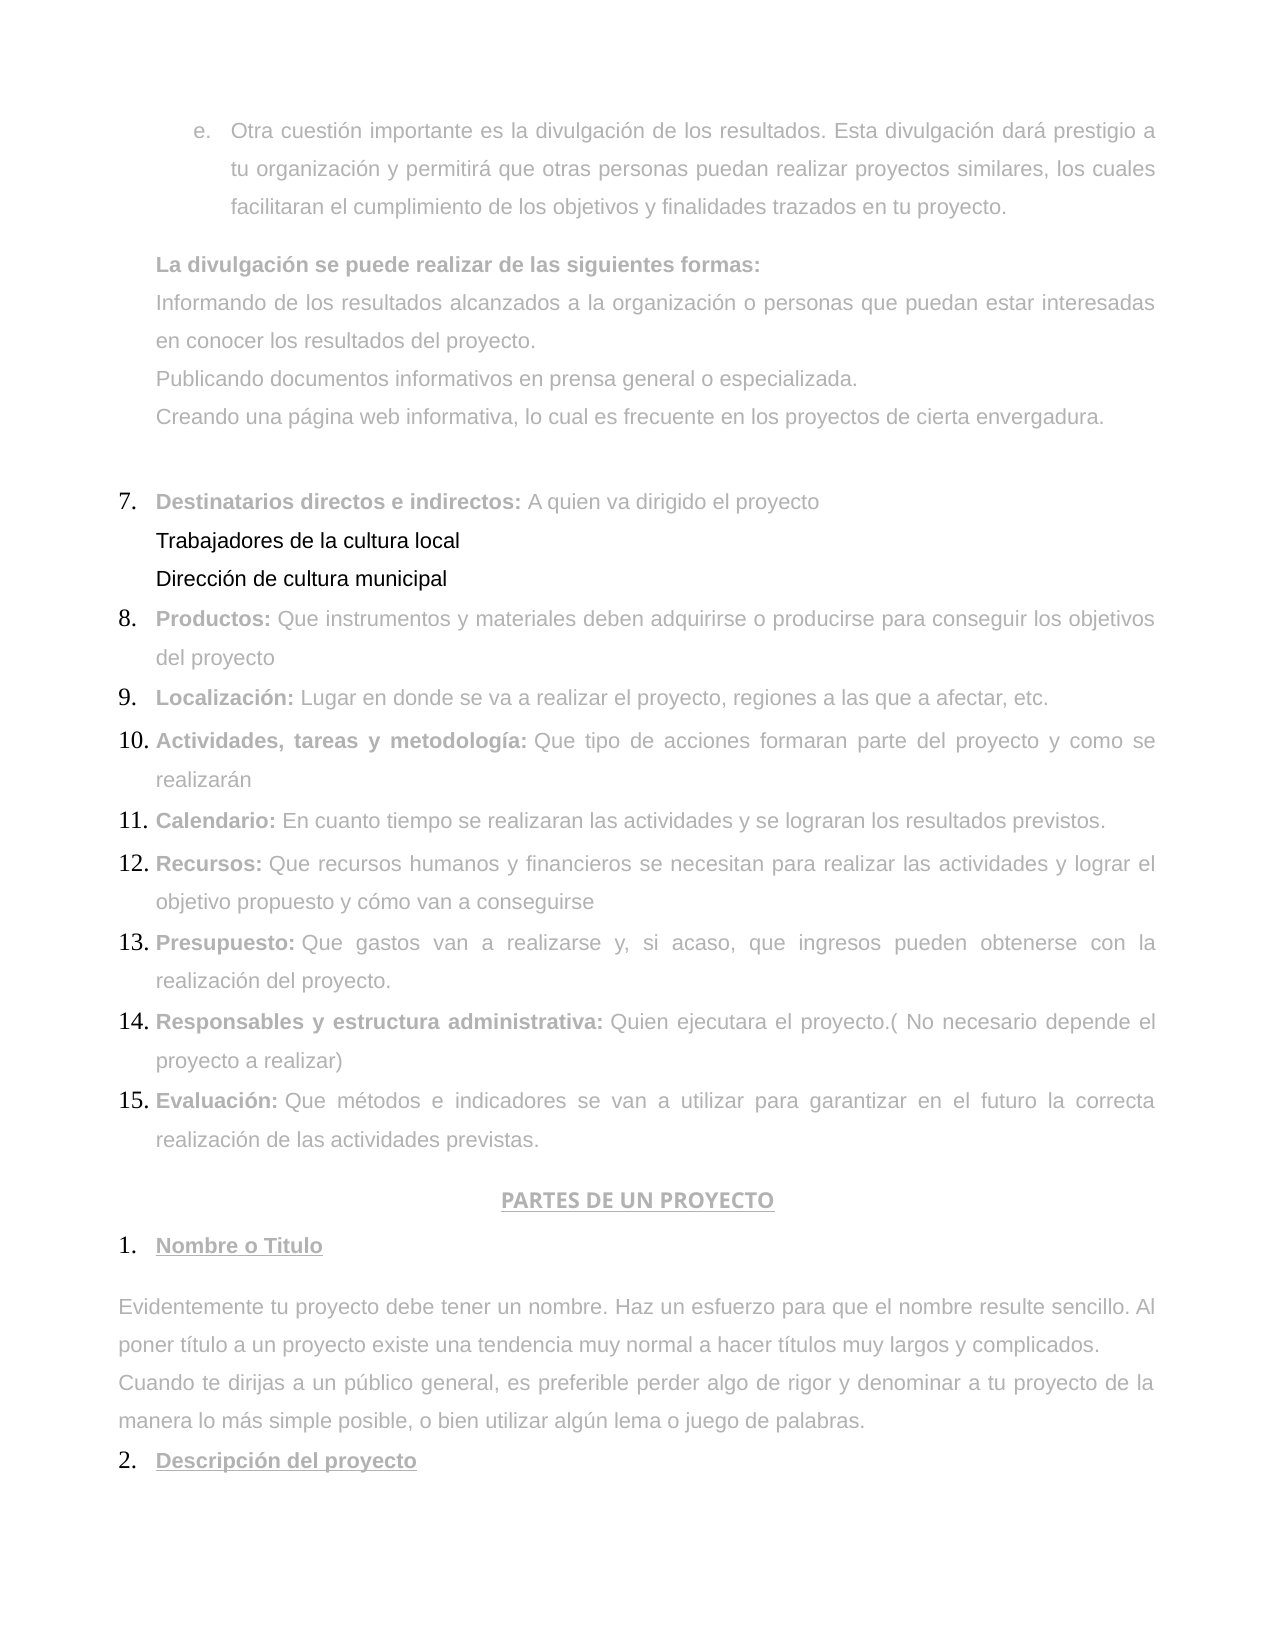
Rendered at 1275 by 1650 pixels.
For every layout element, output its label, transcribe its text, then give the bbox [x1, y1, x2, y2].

list Recursos: Que recursos humanos y financieros se necesitan para realizar las actividades y lograr el objetivo propuesto y cómo van a conseguirse [118, 848, 1157, 914]
list Localización: Lugar en donde se va a realizar el proyecto, regiones a las que a afectar, etc. [118, 682, 1157, 711]
list Responsables y estructura administrativa: Quien ejecutara el proyecto.( No necesario depende el proyecto a realizar) [118, 1006, 1157, 1073]
list Actividades, tareas y metodología: Que tipo de acciones formaran parte del proyecto y como se realizarán [118, 726, 1157, 792]
list Presupuesto: Que gastos van a realizarse y, si acaso, que ingresos pueden obtenerse con la realización del proyecto. [118, 927, 1157, 994]
list Descripción del proyecto [118, 1445, 1157, 1474]
list Evaluación: Que métodos e indicadores se van a utilizar para garantizar en el futuro la correcta realización de las actividades previstas. [118, 1085, 1157, 1152]
list Informando de los resultados alcanzados a la organización o personas que puedan estar interesadas en conocer los resultados del proyecto. [118, 290, 1157, 353]
text Cuando te dirijas a un público general, es preferible perder algo de rigor y denominar a tu proyecto de la manera lo más simple posible, o bien utilizar algún lema o juego de palabras. [118, 1370, 1157, 1433]
list Otra cuestión importante es la divulgación de los resultados. Esta divulgación dará prestigio a tu organización y permitirá que otras personas puedan realizar proyectos similares, los cuales facilitaran el cumplimiento de los objetivos y finalidades trazados en tu proyecto. [193, 118, 1157, 219]
text PARTES DE UN PROYECTO [118, 1185, 1157, 1215]
list Nombre o Titulo [118, 1230, 1157, 1259]
list Creando una página web informativa, lo cual es frecuente en los proyectos de cierta envergadura. [118, 404, 1157, 472]
list Publicando documentos informativos en prensa general o especializada. [118, 366, 1157, 391]
list Destinatarios directos e indirectos: A quien va dirigido el proyecto Trabajadores de la cultura local Dirección de cultura municipal [118, 486, 1157, 591]
list Productos: Que instrumentos y materiales deben adquirirse o producirse para conseguir los objetivos del proyecto [118, 603, 1157, 670]
text Evidentemente tu proyecto debe tener un nombre. Haz un esfuerzo para que el nombre resulte sencillo. Al poner título a un proyecto existe una tendencia muy normal a hacer títulos muy largos y complicados. [118, 1294, 1157, 1357]
list Calendario: En cuanto tiempo se realizaran las actividades y se lograran los resultados previstos. [118, 805, 1157, 833]
list La divulgación se puede realizar de las siguientes formas: [156, 252, 1157, 278]
